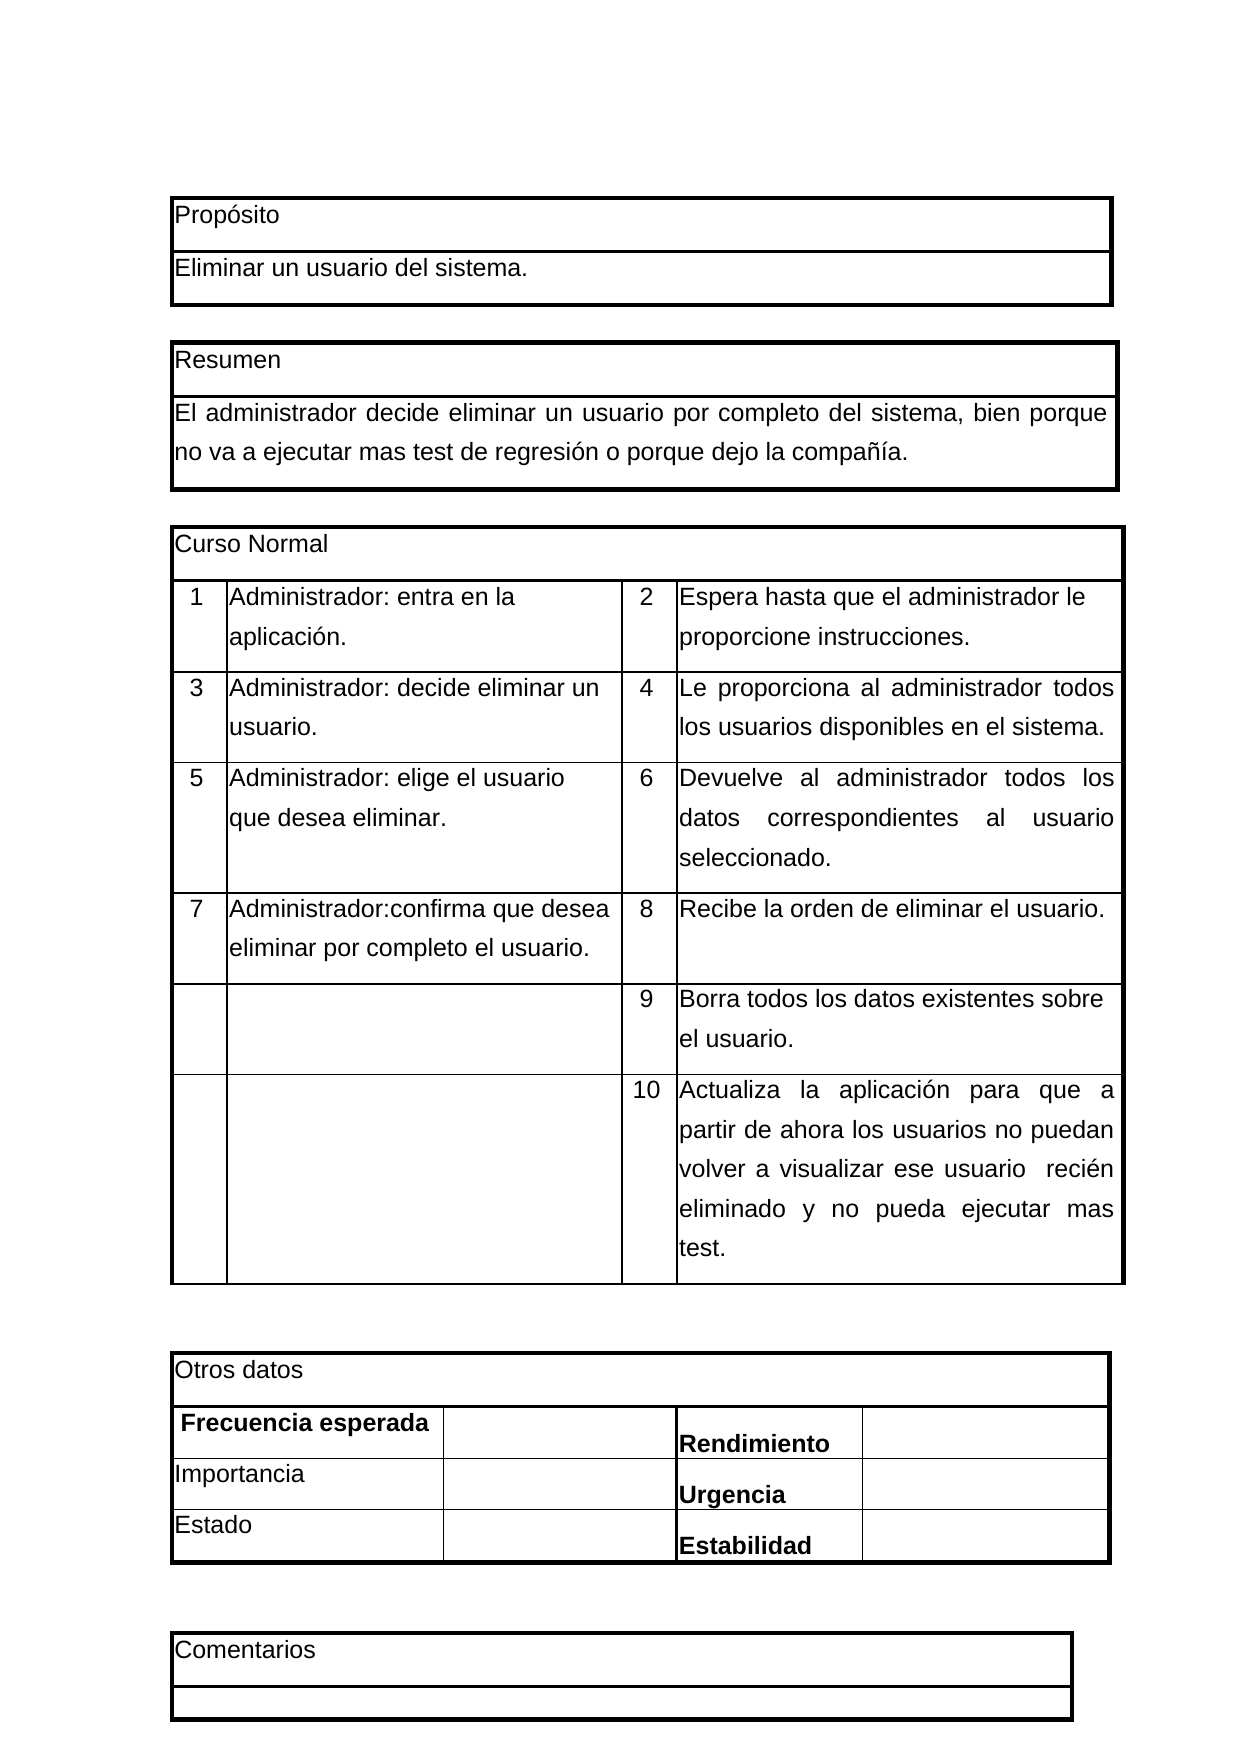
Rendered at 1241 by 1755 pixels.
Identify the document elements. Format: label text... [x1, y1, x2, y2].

table_cell Estabilidad [678, 1510, 862, 1560]
table_cell [228, 1075, 621, 1283]
table_cell 10 [623, 1075, 676, 1283]
table_cell 7 [174, 894, 226, 983]
table_cell [174, 1688, 1070, 1717]
table_cell El administrador decide eliminar un usuario por completo del sistema, bien porque no va a ejecutar mas test de regresión o porque dejo la compañía. [174, 398, 1115, 487]
table_cell [174, 985, 226, 1073]
table_cell [863, 1510, 1107, 1560]
table_cell 5 [174, 763, 226, 892]
table_cell Eliminar un usuario del sistema. [174, 253, 1109, 302]
table_header Otros datos [174, 1355, 1107, 1405]
table_cell Devuelve al administrador todos los datos correspondientes al usuario seleccionado. [678, 763, 1121, 892]
table_cell 1 [174, 582, 226, 671]
table_cell Actualiza la aplicación para que a partir de ahora los usuarios no puedan volver a visualizar ese usuario recién eliminado y no pueda ejecutar mas test. [678, 1075, 1121, 1283]
table_cell Importancia [174, 1459, 443, 1509]
table_cell Administrador:confirma que desea eliminar por completo el usuario. [228, 894, 621, 983]
table_cell [174, 1075, 226, 1283]
table_cell [863, 1459, 1107, 1509]
table_header Resumen [174, 345, 1115, 394]
table_cell [444, 1408, 675, 1458]
table_cell [444, 1510, 675, 1560]
table_cell Administrador: entra en la aplicación. [228, 582, 621, 671]
table_cell 2 [623, 582, 676, 671]
table_cell Frecuencia esperada [174, 1408, 443, 1458]
table_cell Administrador: elige el usuario que desea eliminar. [228, 763, 621, 892]
table_cell Borra todos los datos existentes sobre el usuario. [678, 985, 1121, 1073]
table_cell 9 [623, 985, 676, 1073]
table_cell 6 [623, 763, 676, 892]
table_cell Espera hasta que el administrador le proporcione instrucciones. [678, 582, 1121, 671]
table_cell [228, 985, 621, 1073]
table_cell 4 [623, 673, 676, 762]
table_cell Recibe la orden de eliminar el usuario. [678, 894, 1121, 983]
table_cell Estado [174, 1510, 443, 1560]
table_cell Administrador: decide eliminar un usuario. [228, 673, 621, 762]
table_cell [863, 1408, 1107, 1458]
table_header Curso Normal [174, 529, 1121, 579]
table_cell Rendimiento [678, 1408, 862, 1458]
table_cell [444, 1459, 675, 1509]
table_cell 8 [623, 894, 676, 983]
table_header Propósito [174, 200, 1109, 250]
table_cell Urgencia [678, 1459, 862, 1509]
table_cell Le proporciona al administrador todos los usuarios disponibles en el sistema. [678, 673, 1121, 762]
table_cell 3 [174, 673, 226, 762]
table_header Comentarios [174, 1635, 1070, 1685]
